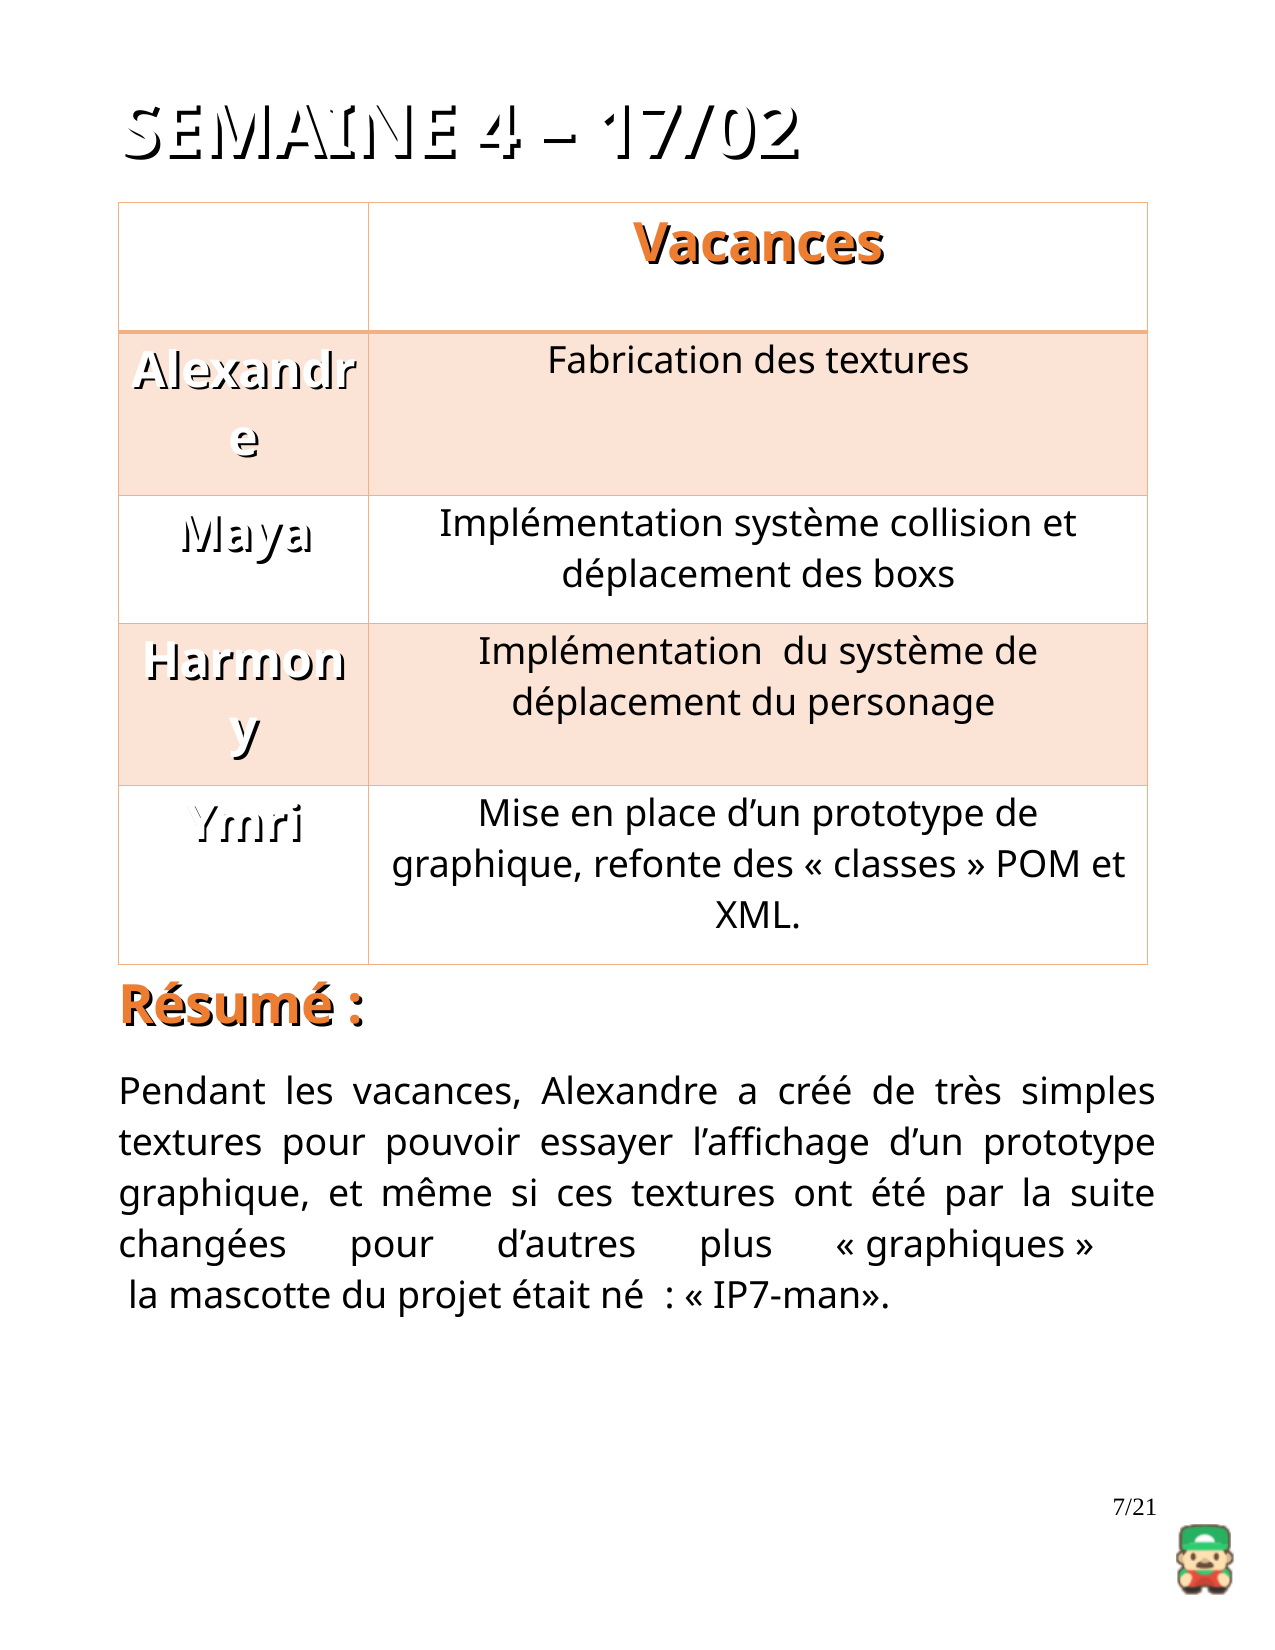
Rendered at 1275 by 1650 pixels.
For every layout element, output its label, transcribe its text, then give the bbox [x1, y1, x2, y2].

text Pendant les vacances, Alexandre a créé de très simples textures pour pouvoir essayer l’affichage d’un prototype graphique, et même si ces textures ont été par la suite changées pour d’autres plus « graphiques » la mascotte du projet était né : « IP7-man». [118, 1064, 1157, 1319]
table_header [119, 203, 368, 330]
table_cell Implémentation du système de déplacement du personage [369, 624, 1147, 785]
table_cell Maya [119, 496, 368, 623]
table_cell Alexandre [119, 334, 368, 495]
table_cell Fabrication des textures [369, 334, 1147, 495]
picture [1175, 1523, 1235, 1596]
text Résumé : [118, 965, 1157, 1039]
table_cell Mise en place d’un prototype de graphique, refonte des « classes » POM et XML. [369, 786, 1147, 964]
table_cell Implémentation système collision et déplacement des boxs [369, 496, 1147, 623]
table_cell Harmony [119, 624, 368, 785]
text SEMAINE 4 – 17/02 [118, 75, 1157, 177]
table_cell Ymri [119, 786, 368, 964]
table_header Vacances [369, 203, 1147, 330]
